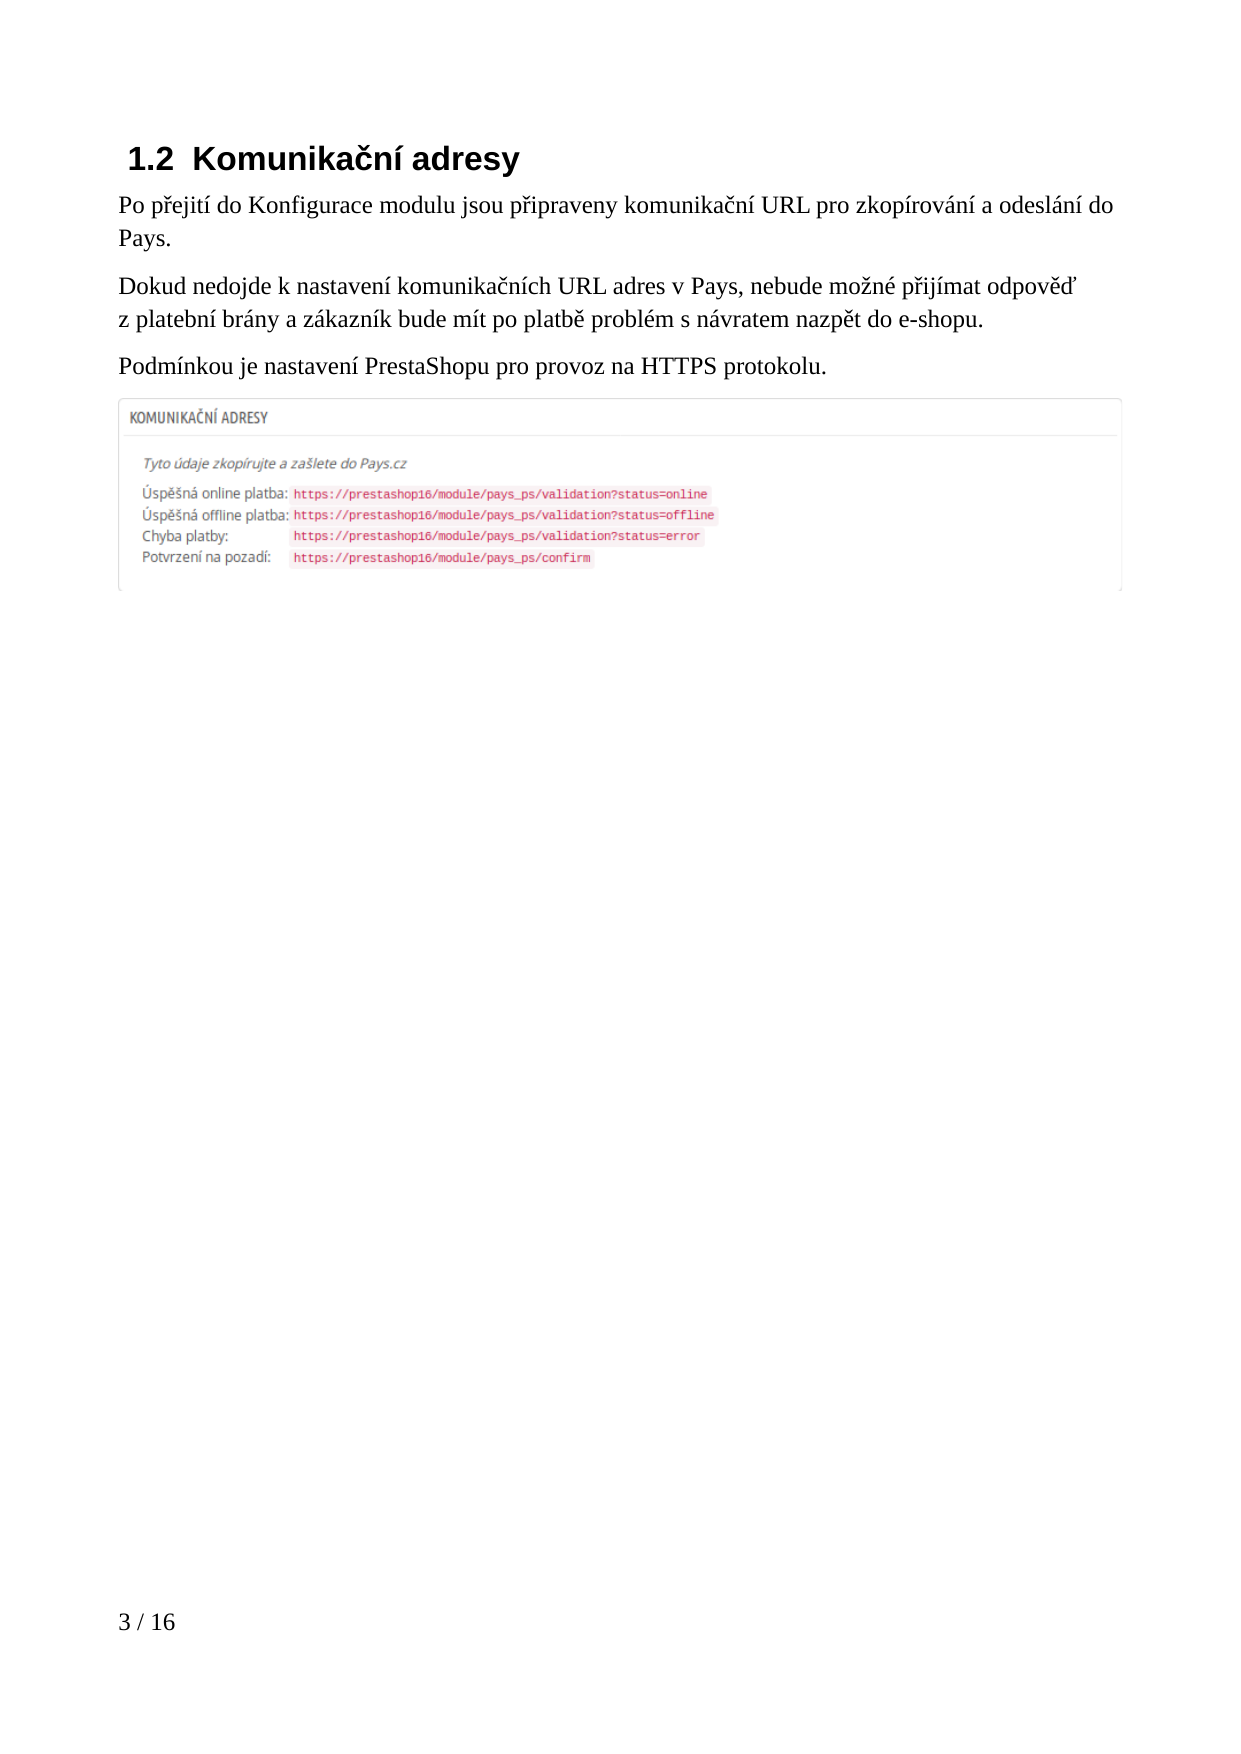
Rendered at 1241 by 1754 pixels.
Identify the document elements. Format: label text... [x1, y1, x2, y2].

subtitle Komunikační adresy [118, 139, 1122, 178]
text Po přejití do Konfigurace modulu jsou připraveny komunikační URL pro zkopírování a odeslání do Pays. [118, 190, 1122, 252]
text Podmínkou je nastavení PrestaShopu pro provoz na HTTPS protokolu. [118, 351, 1122, 380]
picture [118, 398, 1123, 591]
text Dokud nedojde k nastavení komunikačních URL adres v Pays, nebude možné přijímat odpověď z platební brány a zákazník bude mít po platbě problém s návratem nazpět do e-shopu. [118, 271, 1122, 332]
